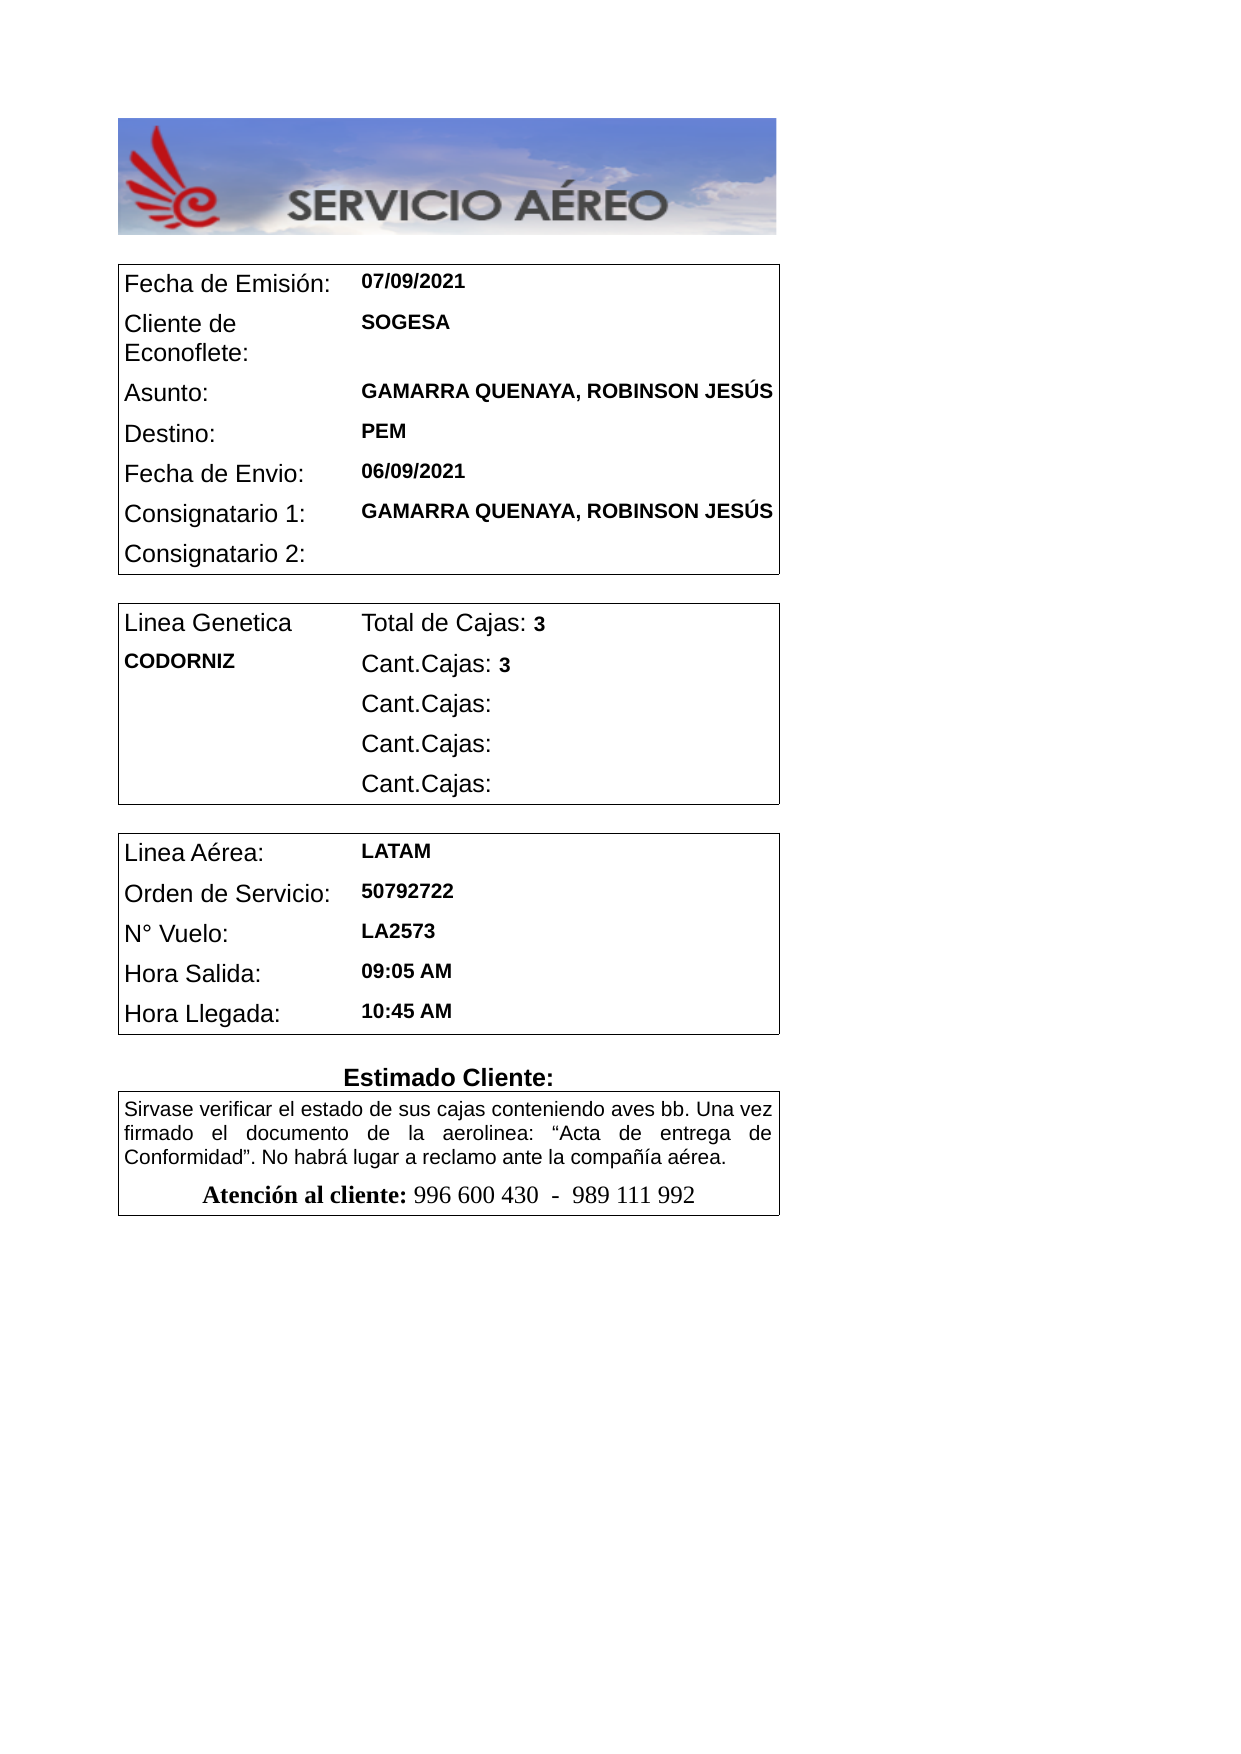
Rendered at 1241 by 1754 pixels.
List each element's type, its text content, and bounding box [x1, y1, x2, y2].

table_cell GAMARRA QUENAYA, ROBINSON JESÚS [356, 493, 779, 533]
table_cell [118, 805, 356, 833]
table_cell Cant.Cajas: [356, 723, 779, 763]
table_cell PEM [356, 413, 779, 453]
table_cell Asunto: [119, 373, 356, 413]
table_cell GAMARRA QUENAYA, ROBINSON JESÚS [356, 373, 779, 413]
table_cell 10:45 AM [356, 994, 779, 1034]
table_cell [119, 764, 356, 804]
table_cell Consignatario 2: [119, 534, 356, 574]
table_cell [119, 723, 356, 763]
table_cell Linea Genetica [119, 604, 356, 643]
table_cell Destino: [119, 413, 356, 453]
table_cell SOGESA [356, 304, 779, 373]
table_cell [356, 575, 779, 603]
table_cell [118, 575, 356, 603]
table_cell [356, 534, 779, 574]
table_cell CODORNIZ [119, 643, 356, 683]
table_header 07/09/2021 [356, 265, 779, 304]
table_cell Orden de Servicio: [119, 873, 356, 913]
picture [118, 118, 777, 235]
table_cell Consignatario 1: [119, 493, 356, 533]
table_cell Sirvase verificar el estado de sus cajas conteniendo aves bb. Una vez firmado el documento de la aerolinea: “Acta de entrega de Conformidad”. No habrá lugar a reclamo ante la compañía aérea. [119, 1092, 779, 1175]
table_cell 09:05 AM [356, 953, 779, 993]
table_cell Hora Llegada: [119, 994, 356, 1034]
table_cell Fecha de Envio: [119, 453, 356, 493]
table_cell Linea Aérea: [119, 834, 356, 873]
table_cell Total de Cajas: 3 [356, 604, 779, 643]
table_cell Cliente de Econoflete: [119, 304, 356, 373]
table_cell Cant.Cajas: [356, 764, 779, 804]
table_cell Hora Salida: [119, 953, 356, 993]
table_cell 06/09/2021 [356, 453, 779, 493]
table_cell 50792722 [356, 873, 779, 913]
table_cell Cant.Cajas: 3 [356, 643, 779, 683]
table_cell [119, 683, 356, 723]
table_cell Cant.Cajas: [356, 683, 779, 723]
table_cell Atención al cliente: 996 600 430 - 989 111 992 [119, 1175, 779, 1215]
table_cell LA2573 [356, 913, 779, 953]
table_cell [356, 805, 779, 833]
table_cell LATAM [356, 834, 779, 873]
table_cell Estimado Cliente: [118, 1035, 779, 1091]
table_cell N° Vuelo: [119, 913, 356, 953]
table_header Fecha de Emisión: [119, 265, 356, 304]
